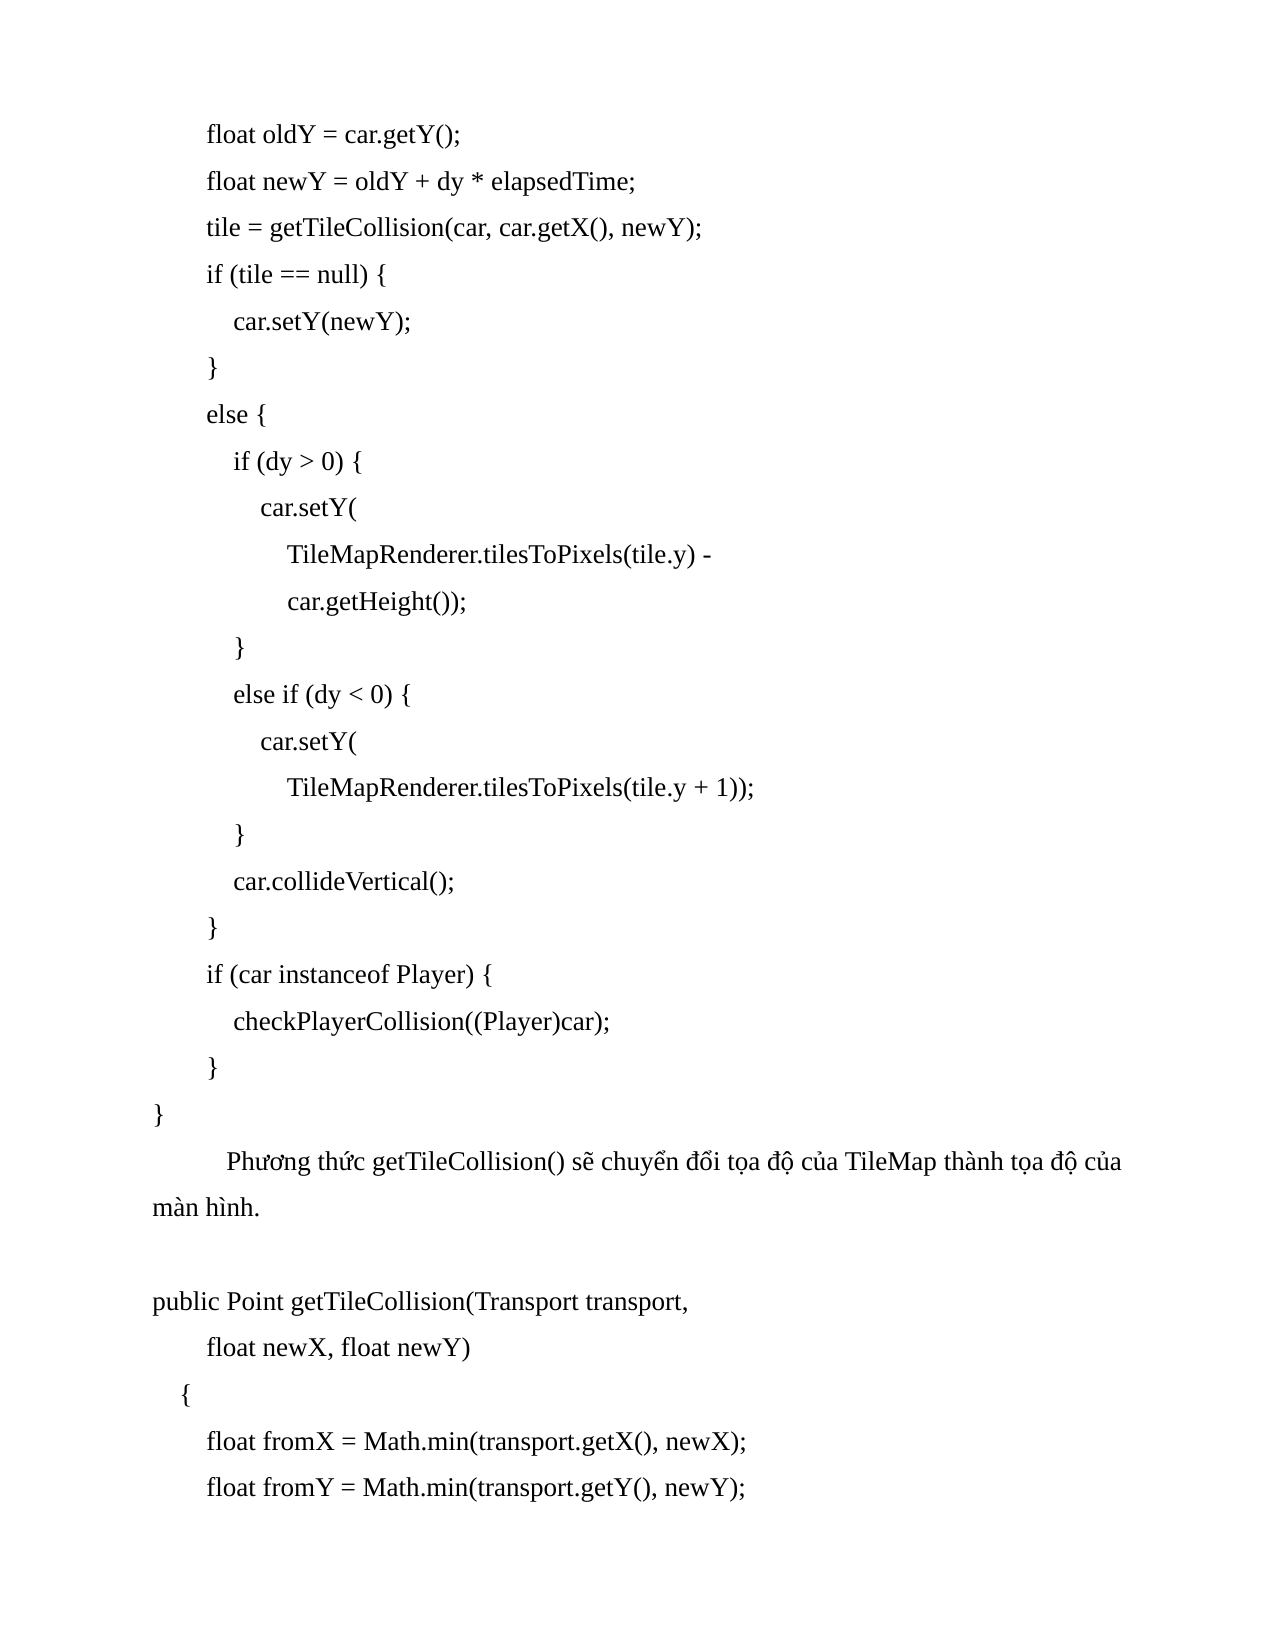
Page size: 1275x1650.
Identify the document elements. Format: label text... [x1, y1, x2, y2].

text if (tile == null) { [152, 258, 1156, 289]
text checkPlayerCollision((Player)car); [152, 1005, 1156, 1036]
text float fromY = Math.min(transport.getY(), newY); [152, 1471, 1156, 1503]
text else { [152, 398, 1156, 429]
text TileMapRenderer.tilesToPixels(tile.y + 1)); [152, 771, 1156, 803]
text car.setY(newY); [152, 305, 1156, 336]
text } [152, 631, 1156, 663]
text tile = getTileCollision(car, car.getX(), newY); [152, 211, 1156, 243]
text if (car instanceof Player) { [152, 958, 1156, 989]
text car.collideVertical(); [152, 865, 1156, 896]
text else if (dy < 0) { [152, 678, 1156, 709]
text { [152, 1378, 1156, 1409]
text if (dy > 0) { [152, 445, 1156, 476]
text } [152, 911, 1156, 943]
text float newX, float newY) [152, 1331, 1156, 1363]
text } [152, 818, 1156, 849]
text car.getHeight()); [152, 585, 1156, 616]
text float fromX = Math.min(transport.getX(), newX); [152, 1425, 1156, 1456]
text } [152, 351, 1156, 383]
text } [152, 1098, 1156, 1129]
text TileMapRenderer.tilesToPixels(tile.y) - [152, 538, 1156, 569]
text car.setY( [152, 491, 1156, 523]
text } [152, 1051, 1156, 1083]
text float oldY = car.getY(); [152, 118, 1156, 149]
text car.setY( [152, 725, 1156, 756]
text public Point getTileCollision(Transport transport, [152, 1285, 1156, 1316]
text float newY = oldY + dy * elapsedTime; [152, 165, 1156, 196]
text Phương thức getTileCollision() sẽ chuyển đổi tọa độ của TileMap thành tọa độ của màn hình. [152, 1145, 1156, 1223]
